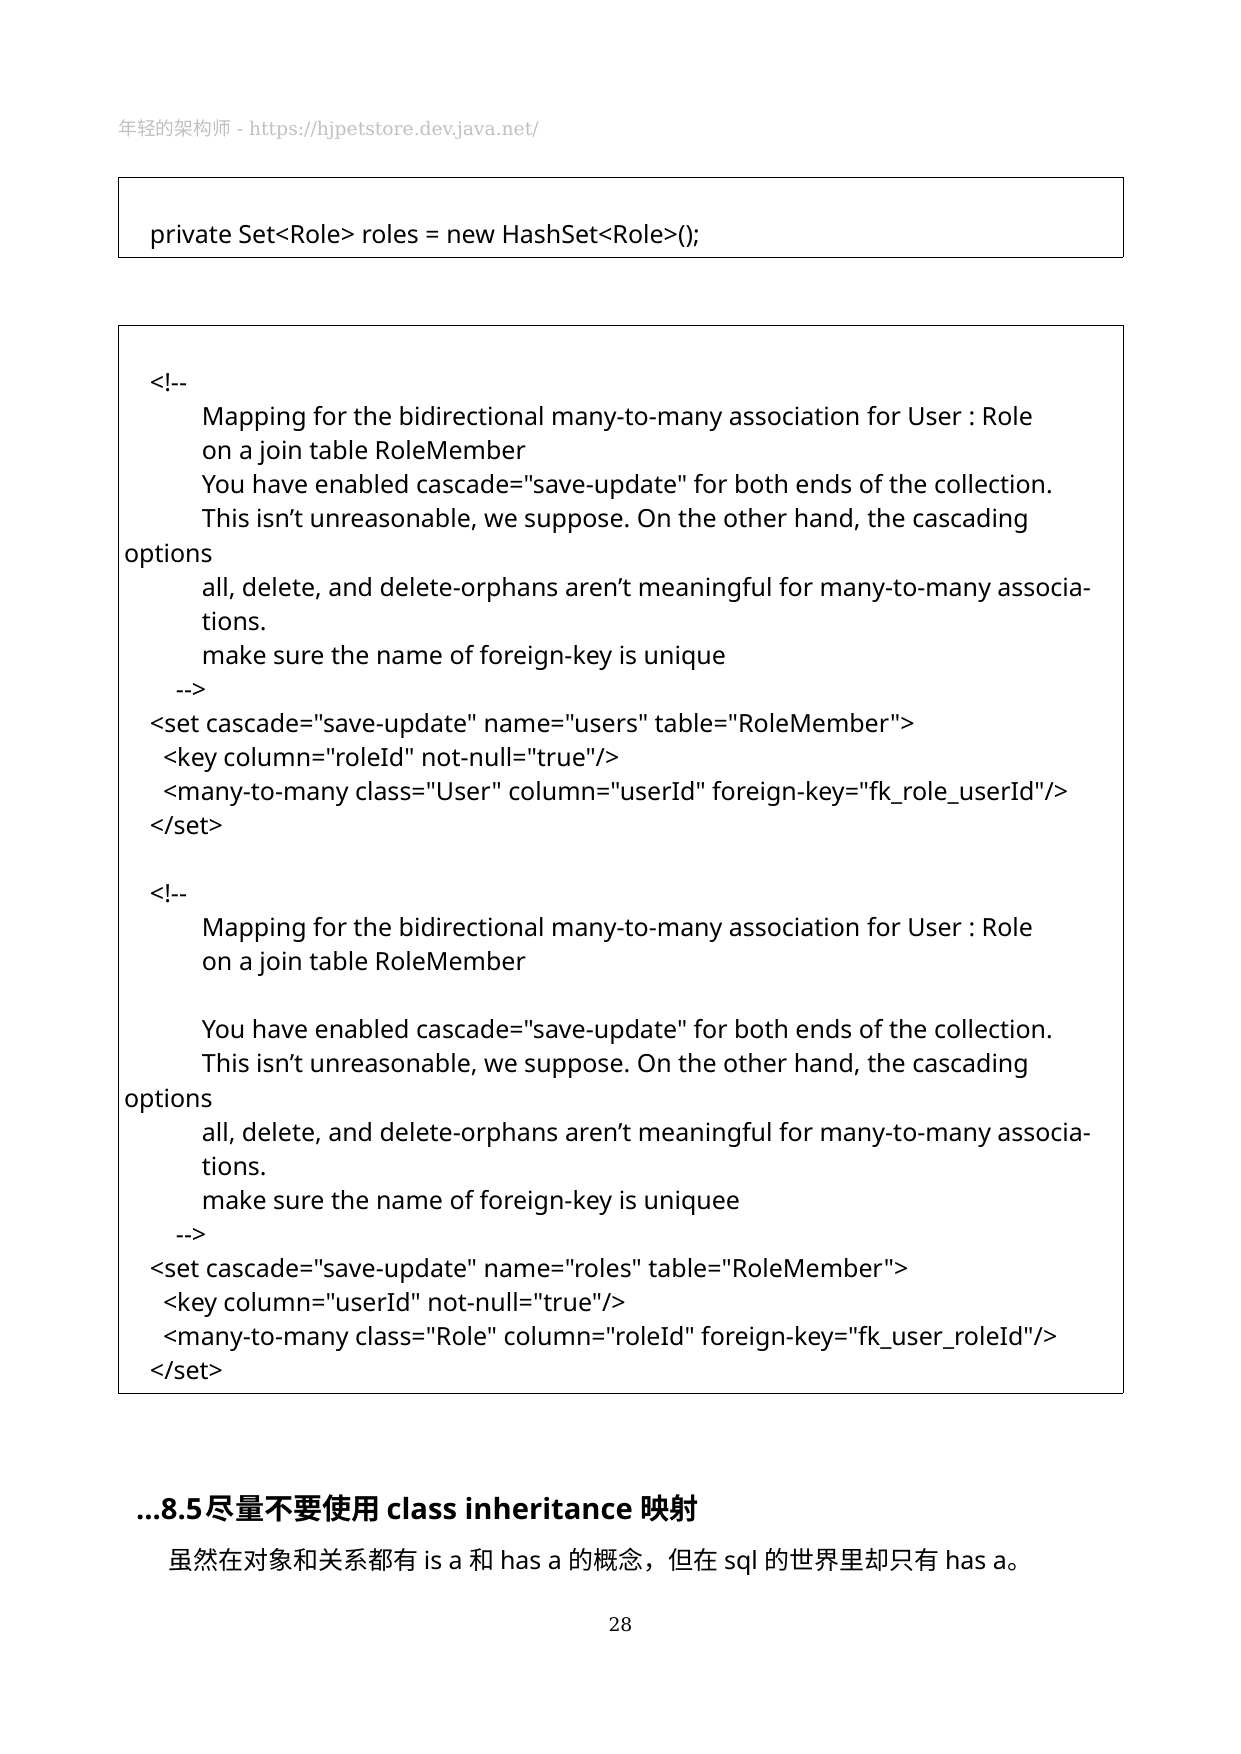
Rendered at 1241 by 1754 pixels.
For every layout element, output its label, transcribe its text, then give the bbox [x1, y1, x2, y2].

table_header private Set<Role> roles = new HashSet<Role>(); [119, 178, 1123, 257]
table_header <!-- Mapping for the bidirectional many-to-many association for User : Role on a join table RoleMember You have enabled cascade="save-update" for both ends of the collection. This isn’t unreasonable, we suppose. On the other hand, the cascading options all, delete, and delete-orphans aren’t meaningful for many-to-many associa- tions. make sure the name of foreign-key is unique --> <set cascade="save-update" name="users" table="RoleMember"> <key column="roleId" not-null="true"/> <many-to-many class="User" column="userId" foreign-key="fk_role_userId"/> </set> <!-- Mapping for the bidirectional many-to-many association for User : Role on a join table RoleMember You have enabled cascade="save-update" for both ends of the collection. This isn’t unreasonable, we suppose. On the other hand, the cascading options all, delete, and delete-orphans aren’t meaningful for many-to-many associa- tions. make sure the name of foreign-key is uniquee --> <set cascade="save-update" name="roles" table="RoleMember"> <key column="userId" not-null="true"/> <many-to-many class="Role" column="roleId" foreign-key="fk_user_roleId"/> </set> [119, 326, 1123, 1392]
text 虽然在对象和关系都有 is a 和 has a 的概念，但在 sql 的世界里却只有 has a。 [118, 1541, 1122, 1577]
subtitle 尽量不要使用class inheritance 映射 [136, 1486, 1122, 1528]
